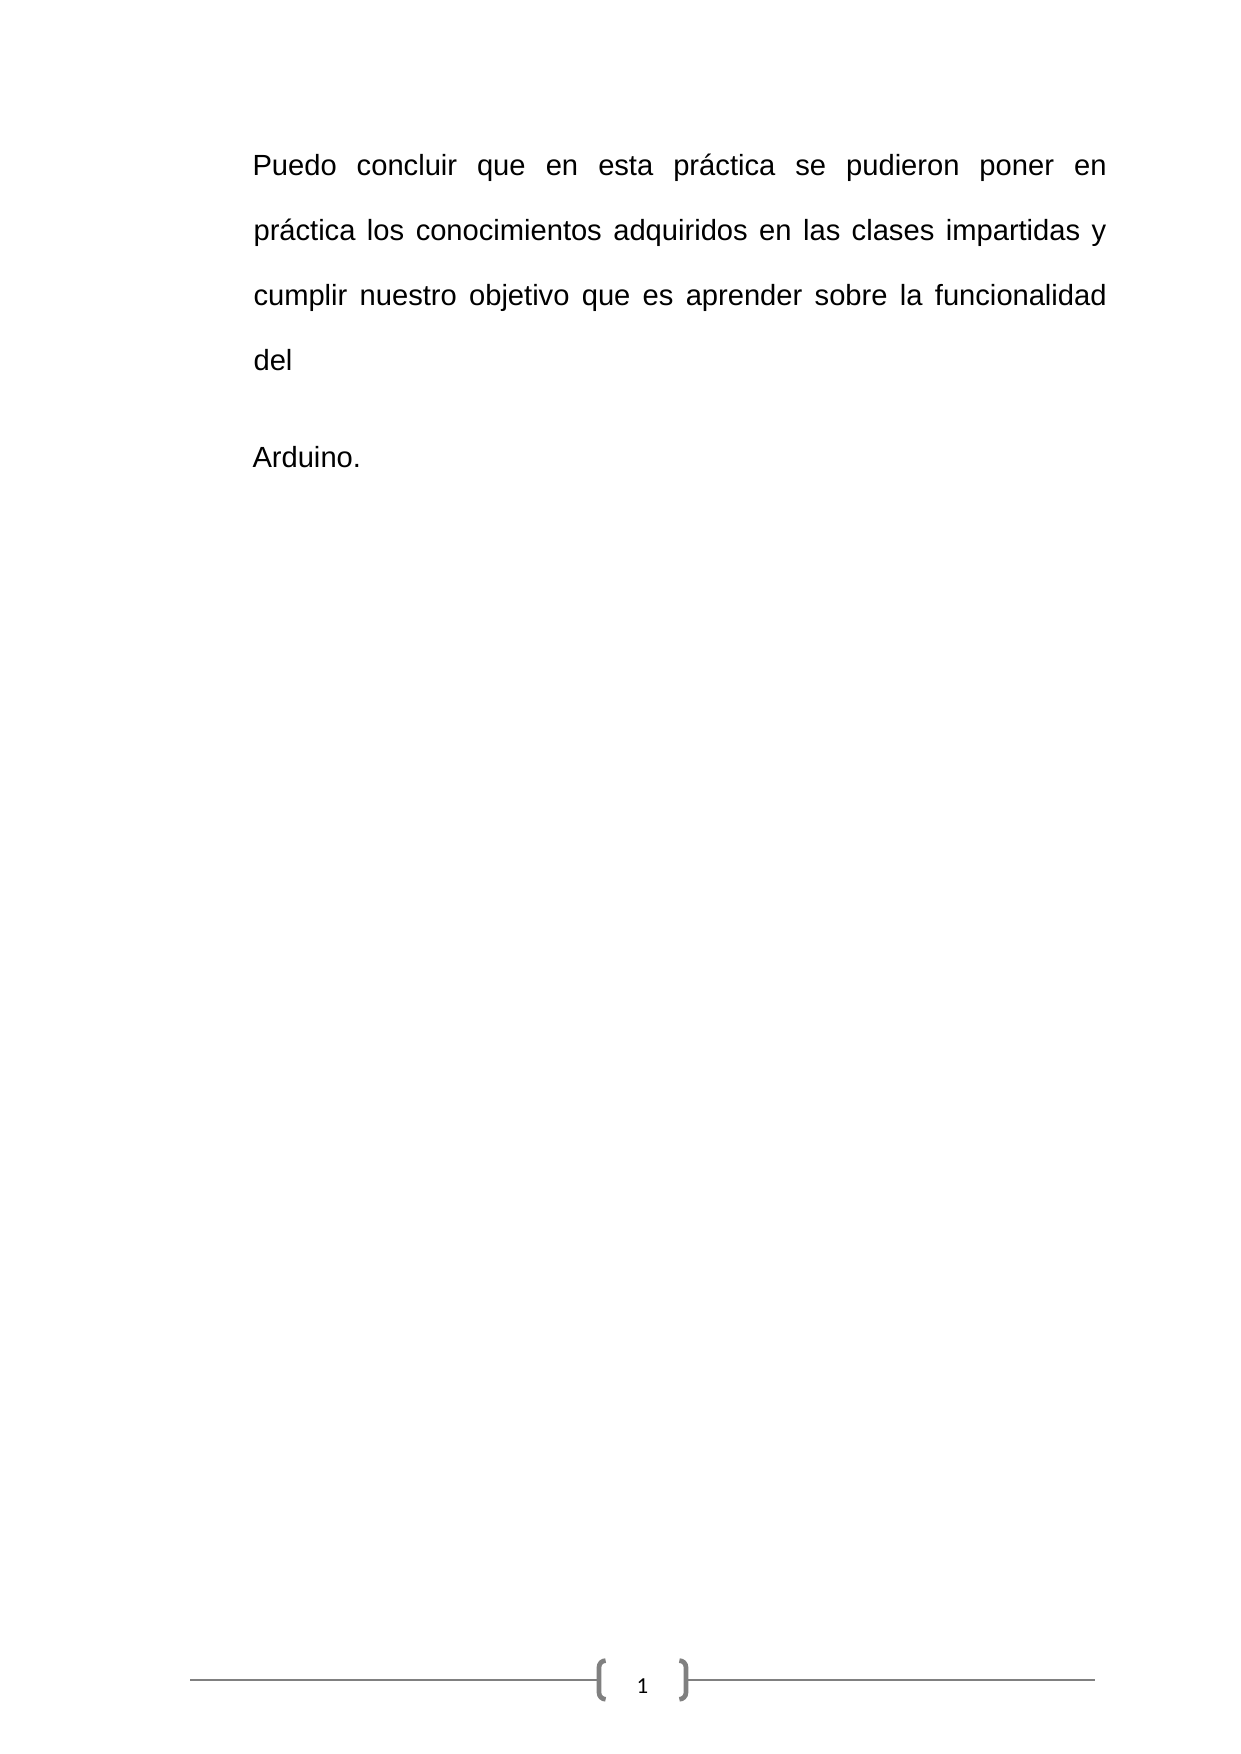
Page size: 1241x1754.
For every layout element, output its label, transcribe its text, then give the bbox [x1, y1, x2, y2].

text Puedo concluir que en esta práctica se pudieron poner en práctica los conocimientos adquiridos en las clases impartidas y cumplir nuestro objetivo que es aprender sobre la funcionalidad del [252, 148, 1108, 376]
text Arduino. [252, 440, 1109, 474]
